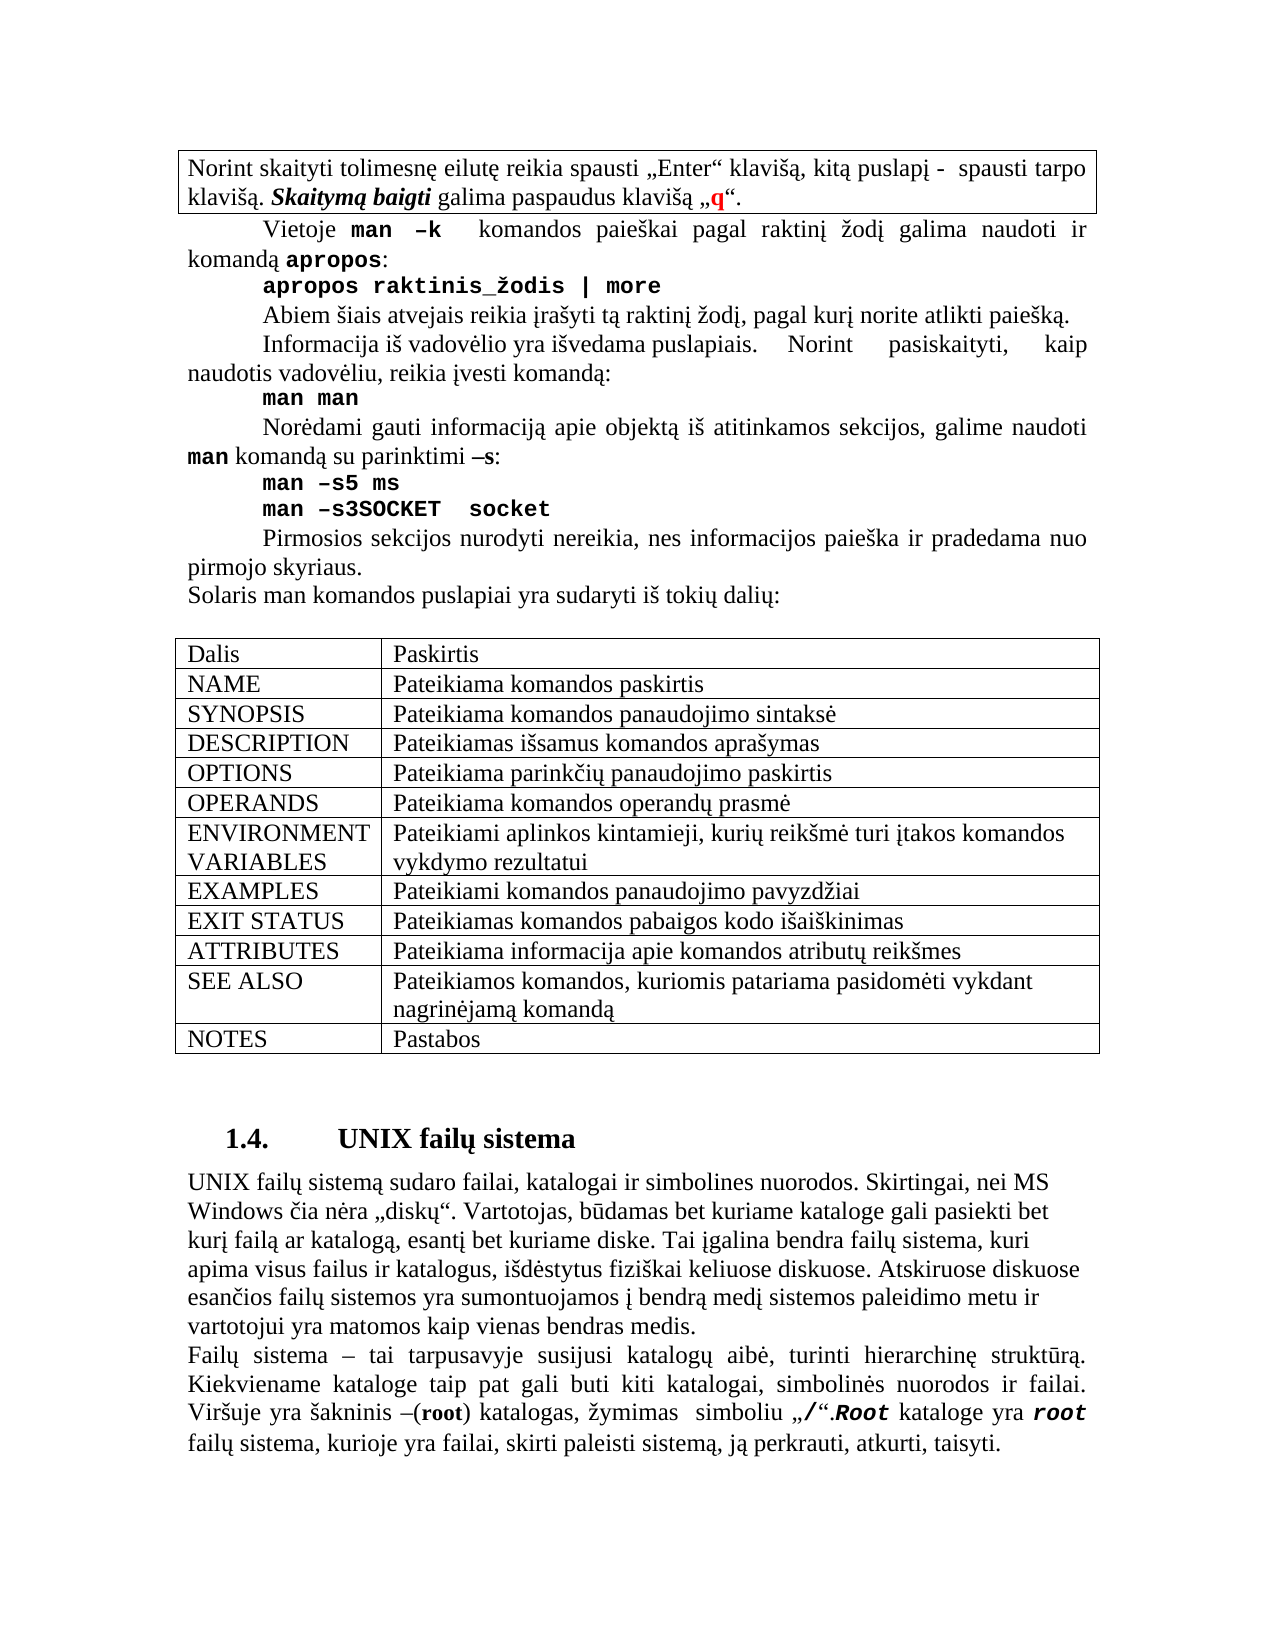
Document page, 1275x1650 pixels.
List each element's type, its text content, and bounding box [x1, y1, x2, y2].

table_cell EXIT STATUS [176, 906, 381, 935]
text Solaris man komandos puslapiai yra sudaryti iš tokių dalių: [187, 581, 1087, 609]
subtitle UNIX failų sistema [225, 1121, 1087, 1155]
text Failų sistema – tai tarpusavyje susijusi katalogų aibė, turinti hierarchinę struktūrą. Kiekviename kataloge taip pat gali buti kiti katalogai, simbolinės nuorodos ir failai. Viršuje yra šakninis –(root) katalogas, žymimas simboliu „/“.Root kataloge yra root failų sistema, kurioje yra failai, skirti paleisti sistemą, ją perkrauti, atkurti, taisyti. [187, 1340, 1087, 1457]
table_cell ENVIRONMENT VARIABLES [176, 818, 381, 875]
text Abiem šiais atvejais reikia įrašyti tą raktinį žodį, pagal kurį norite atlikti paiešką. [187, 300, 1087, 329]
table_cell Pateikiama komandos paskirtis [382, 669, 1099, 698]
table_cell Pateikiami komandos panaudojimo pavyzdžiai [382, 876, 1099, 905]
table_cell EXAMPLES [176, 876, 381, 905]
table_cell Pateikiama komandos panaudojimo sintaksė [382, 699, 1099, 727]
table_cell SEE ALSO [176, 966, 381, 1023]
table_cell OPERANDS [176, 788, 381, 817]
table_cell DESCRIPTION [176, 729, 381, 757]
text man man [187, 386, 1087, 412]
table_cell OPTIONS [176, 758, 381, 787]
text Informacija iš vadovėlio yra išvedama puslapiais. Norint pasiskaityti, kaip naudotis vadovėliu, reikia įvesti komandą: [187, 329, 1087, 386]
text Pirmosios sekcijos nurodyti nereikia, nes informacijos paieška ir pradedama nuo pirmojo skyriaus. [187, 523, 1087, 581]
table_cell Pateikiamos komandos, kuriomis patariama pasidomėti vykdant nagrinėjamą komandą [382, 966, 1099, 1023]
table_cell Pateikiama komandos operandų prasmė [382, 788, 1099, 817]
text UNIX failų sistemą sudaro failai, katalogai ir simbolines nuorodos. Skirtingai, nei MS Windows čia nėra „diskų“. Vartotojas, būdamas bet kuriame kataloge gali pasiekti bet kurį failą ar katalogą, esantį bet kuriame diske. Tai įgalina bendra failų sistema, kuri apima visus failus ir katalogus, išdėstytus fiziškai keliuose diskuose. Atskiruose diskuose esančios failų sistemos yra sumontuojamos į bendrą medį sistemos paleidimo metu ir vartotojui yra matomos kaip vienas bendras medis. [187, 1167, 1087, 1340]
table_cell Pateikiami aplinkos kintamieji, kurių reikšmė turi įtakos komandos vykdymo rezultatui [382, 818, 1099, 875]
table_cell SYNOPSIS [176, 699, 381, 727]
table_cell Pateikiamas komandos pabaigos kodo išaiškinimas [382, 906, 1099, 935]
table_cell Pateikiamas išsamus komandos aprašymas [382, 729, 1099, 757]
table_header Dalis [176, 639, 381, 668]
table_header Paskirtis [382, 639, 1099, 668]
table_cell Pateikiama parinkčių panaudojimo paskirtis [382, 758, 1099, 787]
text Norint skaityti tolimesnę eilutę reikia spausti „Enter“ klavišą, kitą puslapį - spausti tarpo klavišą. Skaitymą baigti galima paspaudus klavišą „q“. [179, 151, 1096, 213]
text Vietoje man –k komandos paieškai pagal raktinį žodį galima naudoti ir komandą apropos: [187, 214, 1087, 274]
text Norėdami gauti informaciją apie objektą iš atitinkamos sekcijos, galime naudoti man komandą su parinktimi –s: [187, 412, 1087, 471]
table_cell ATTRIBUTES [176, 936, 381, 965]
table_cell NAME [176, 669, 381, 698]
text apropos raktinis_žodis | more [187, 274, 1087, 300]
text man –s5 ms [187, 471, 1087, 497]
table_cell NOTES [176, 1024, 381, 1053]
table_cell Pastabos [382, 1024, 1099, 1053]
text man –s3SOCKET socket [187, 497, 1087, 523]
table_cell Pateikiama informacija apie komandos atributų reikšmes [382, 936, 1099, 965]
